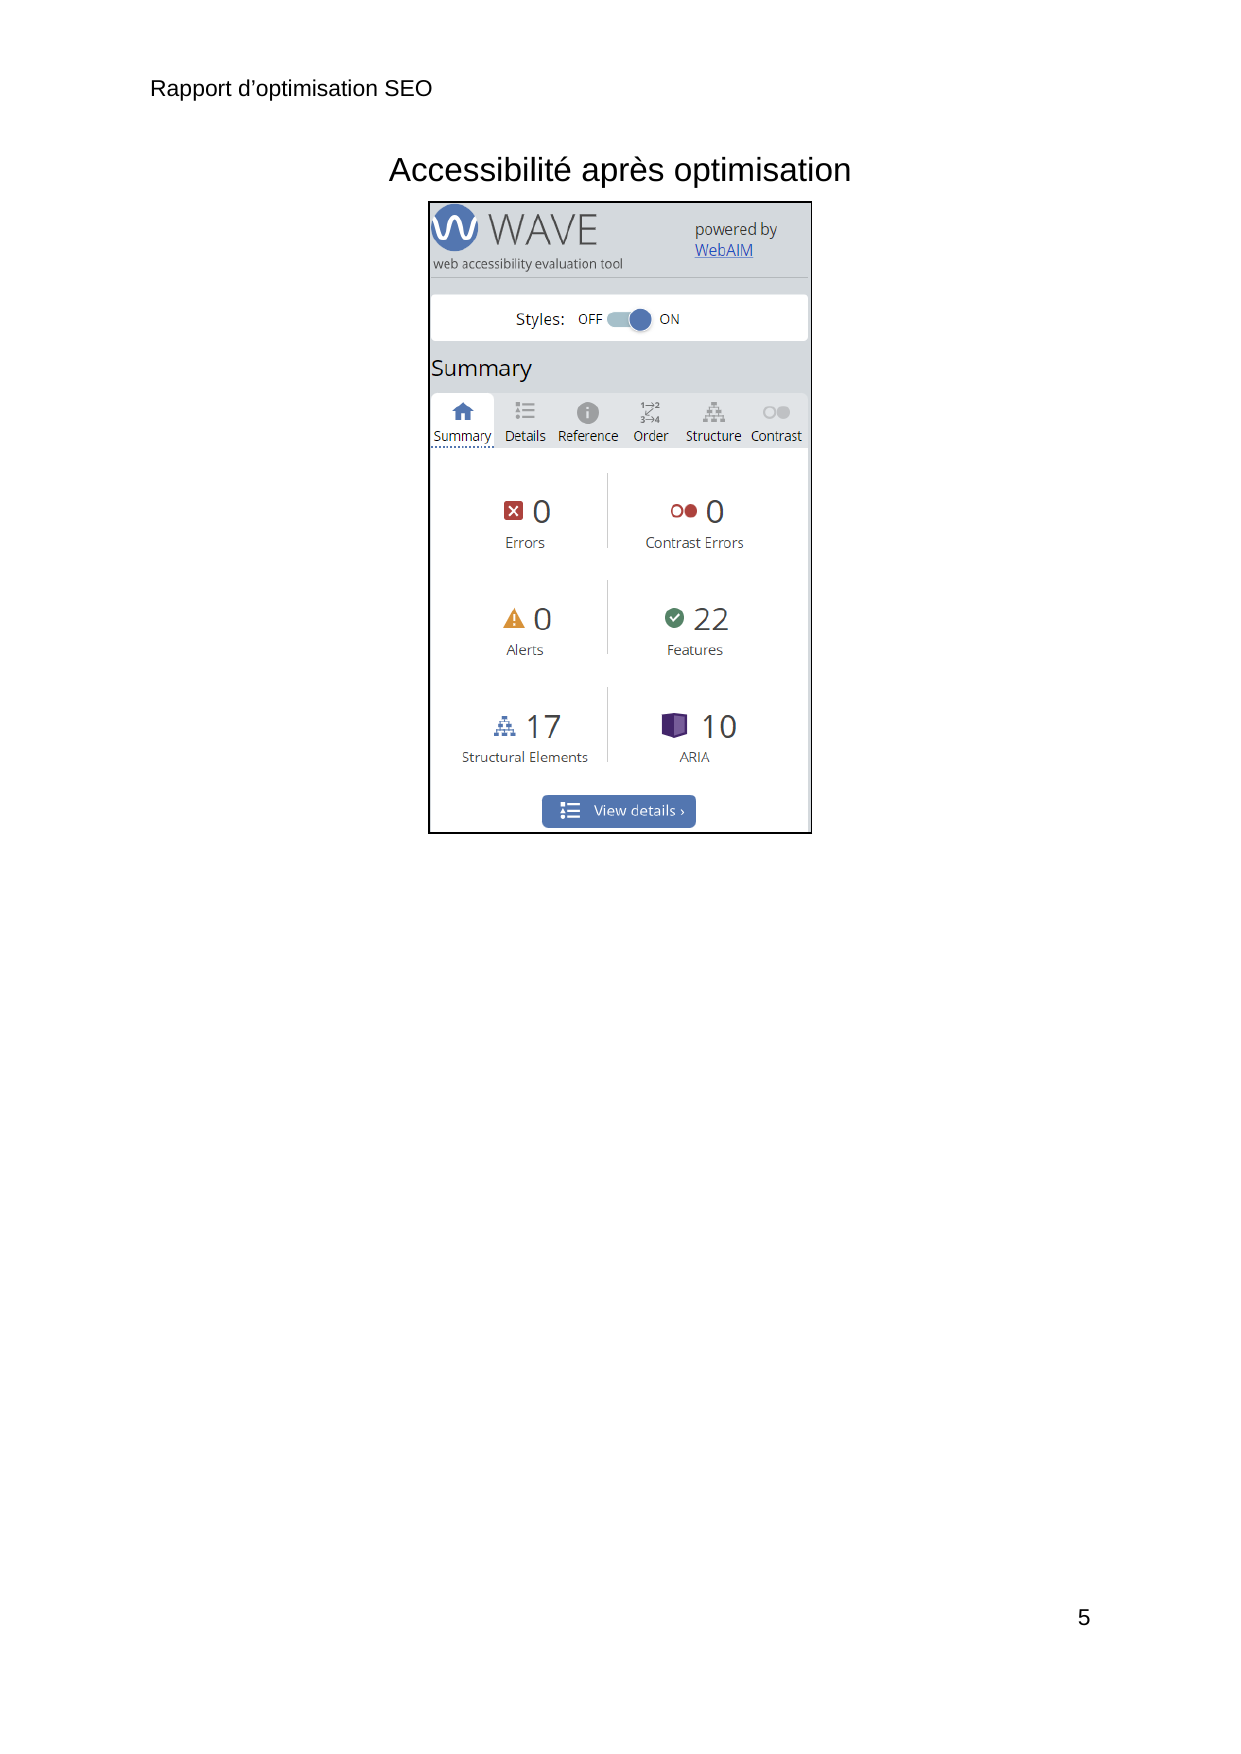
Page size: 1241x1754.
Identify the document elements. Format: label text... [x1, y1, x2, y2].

subtitle Accessibilité après optimisation [150, 150, 1090, 188]
